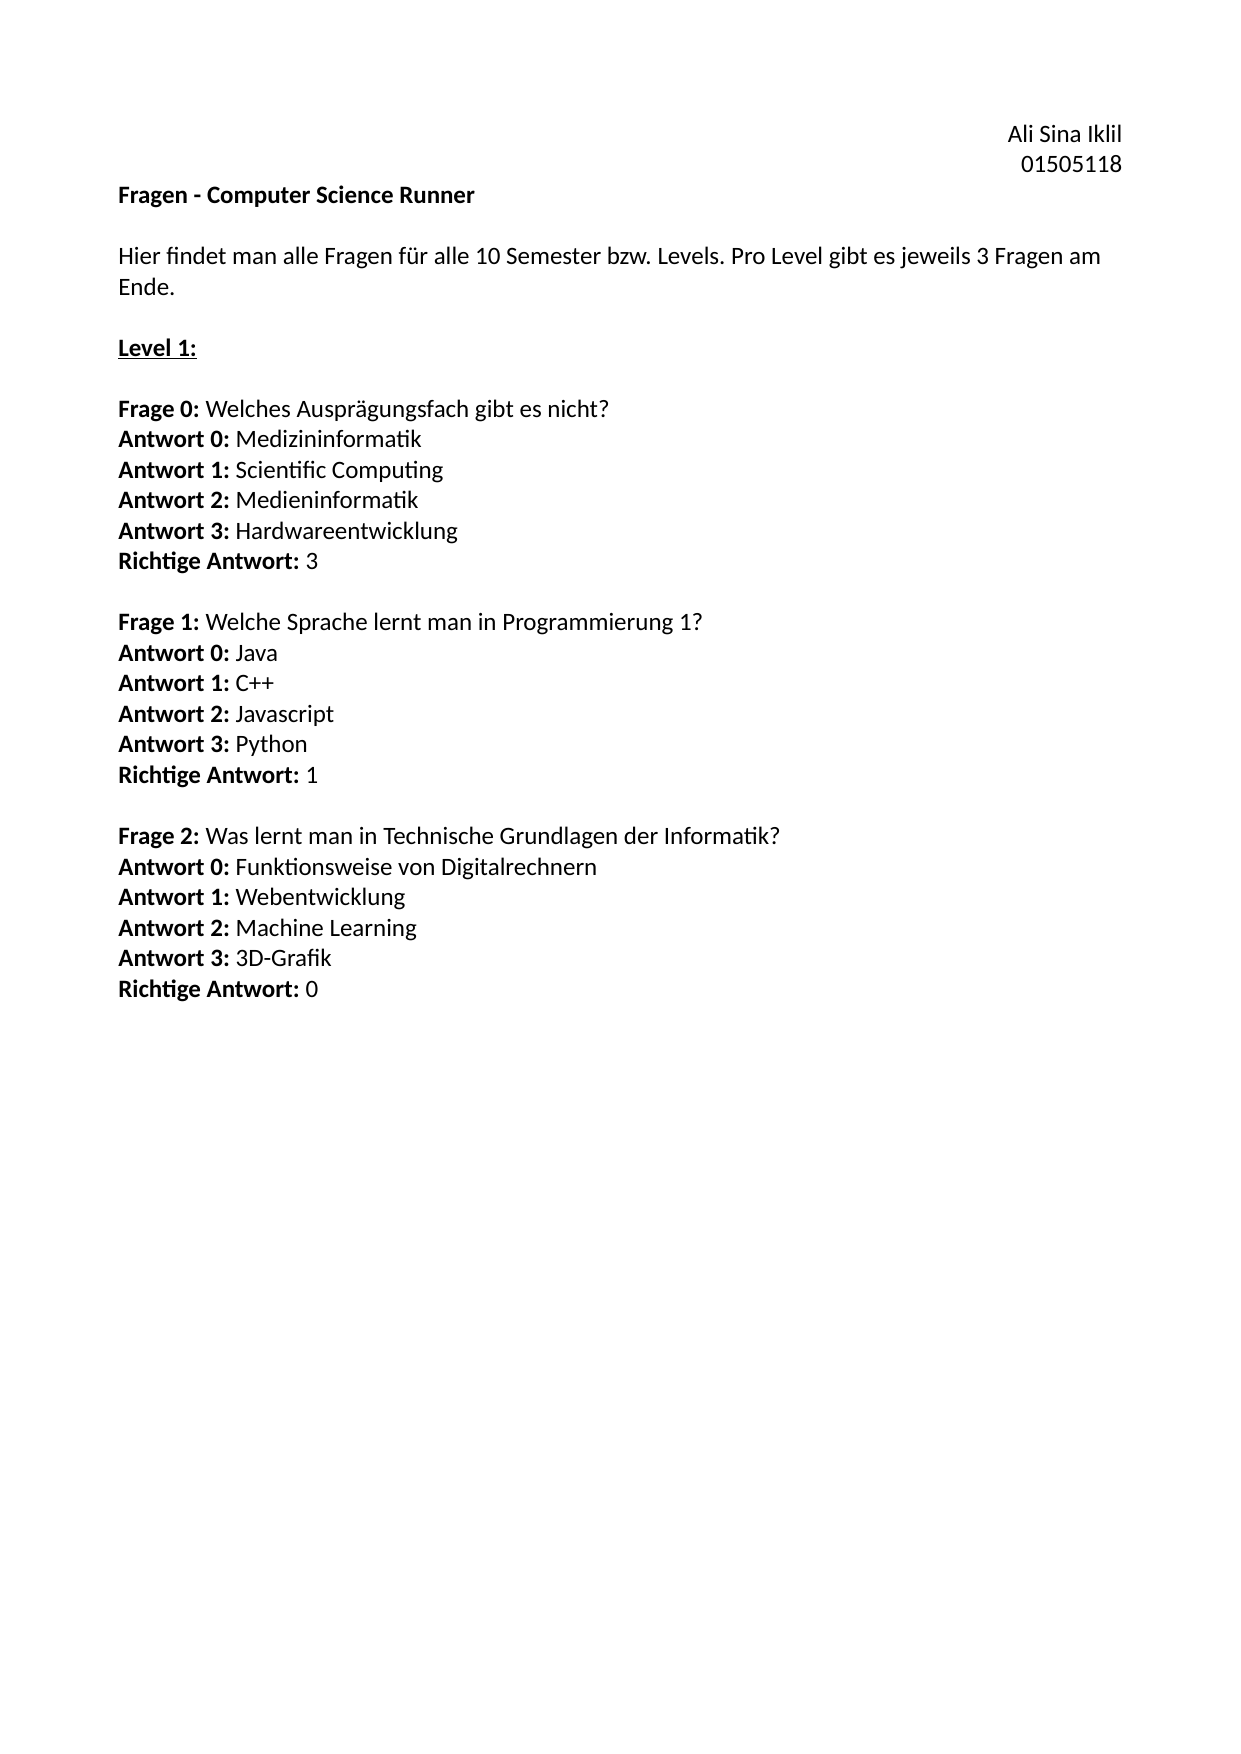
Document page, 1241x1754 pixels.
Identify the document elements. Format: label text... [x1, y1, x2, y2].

text Antwort 2: Medieninformatik [118, 484, 1122, 515]
text Antwort 3: Python [118, 728, 1122, 759]
text Antwort 0: Medizininformatik [118, 423, 1122, 454]
text Antwort 1: Scientific Computing [118, 454, 1122, 484]
text 01505118 [118, 149, 1122, 179]
text Level 1: [118, 332, 1122, 362]
text Antwort 3: Hardwareentwicklung [118, 515, 1122, 545]
text Ali Sina Iklil [118, 118, 1122, 149]
text Antwort 0: Funktionsweise von Digitalrechnern [118, 851, 1122, 881]
text Richtige Antwort: 1 [118, 759, 1122, 789]
text Richtige Antwort: 3 [118, 545, 1122, 576]
text Antwort 0: Java [118, 637, 1122, 667]
text Antwort 2: Javascript [118, 698, 1122, 728]
text Frage 1: Welche Sprache lernt man in Programmierung 1? [118, 606, 1122, 637]
text Frage 0: Welches Ausprägungsfach gibt es nicht? [118, 393, 1122, 423]
text Fragen - Computer Science Runner [118, 179, 1122, 210]
text Frage 2: Was lernt man in Technische Grundlagen der Informatik? [118, 820, 1122, 851]
text Antwort 3: 3D-Grafik [118, 942, 1122, 973]
text Hier findet man alle Fragen für alle 10 Semester bzw. Levels. Pro Level gibt es jeweils 3 Fragen am Ende. [118, 240, 1122, 301]
text Antwort 1: C++ [118, 667, 1122, 698]
text Antwort 2: Machine Learning [118, 912, 1122, 942]
text Antwort 1: Webentwicklung [118, 881, 1122, 912]
text Richtige Antwort: 0 [118, 973, 1122, 1003]
